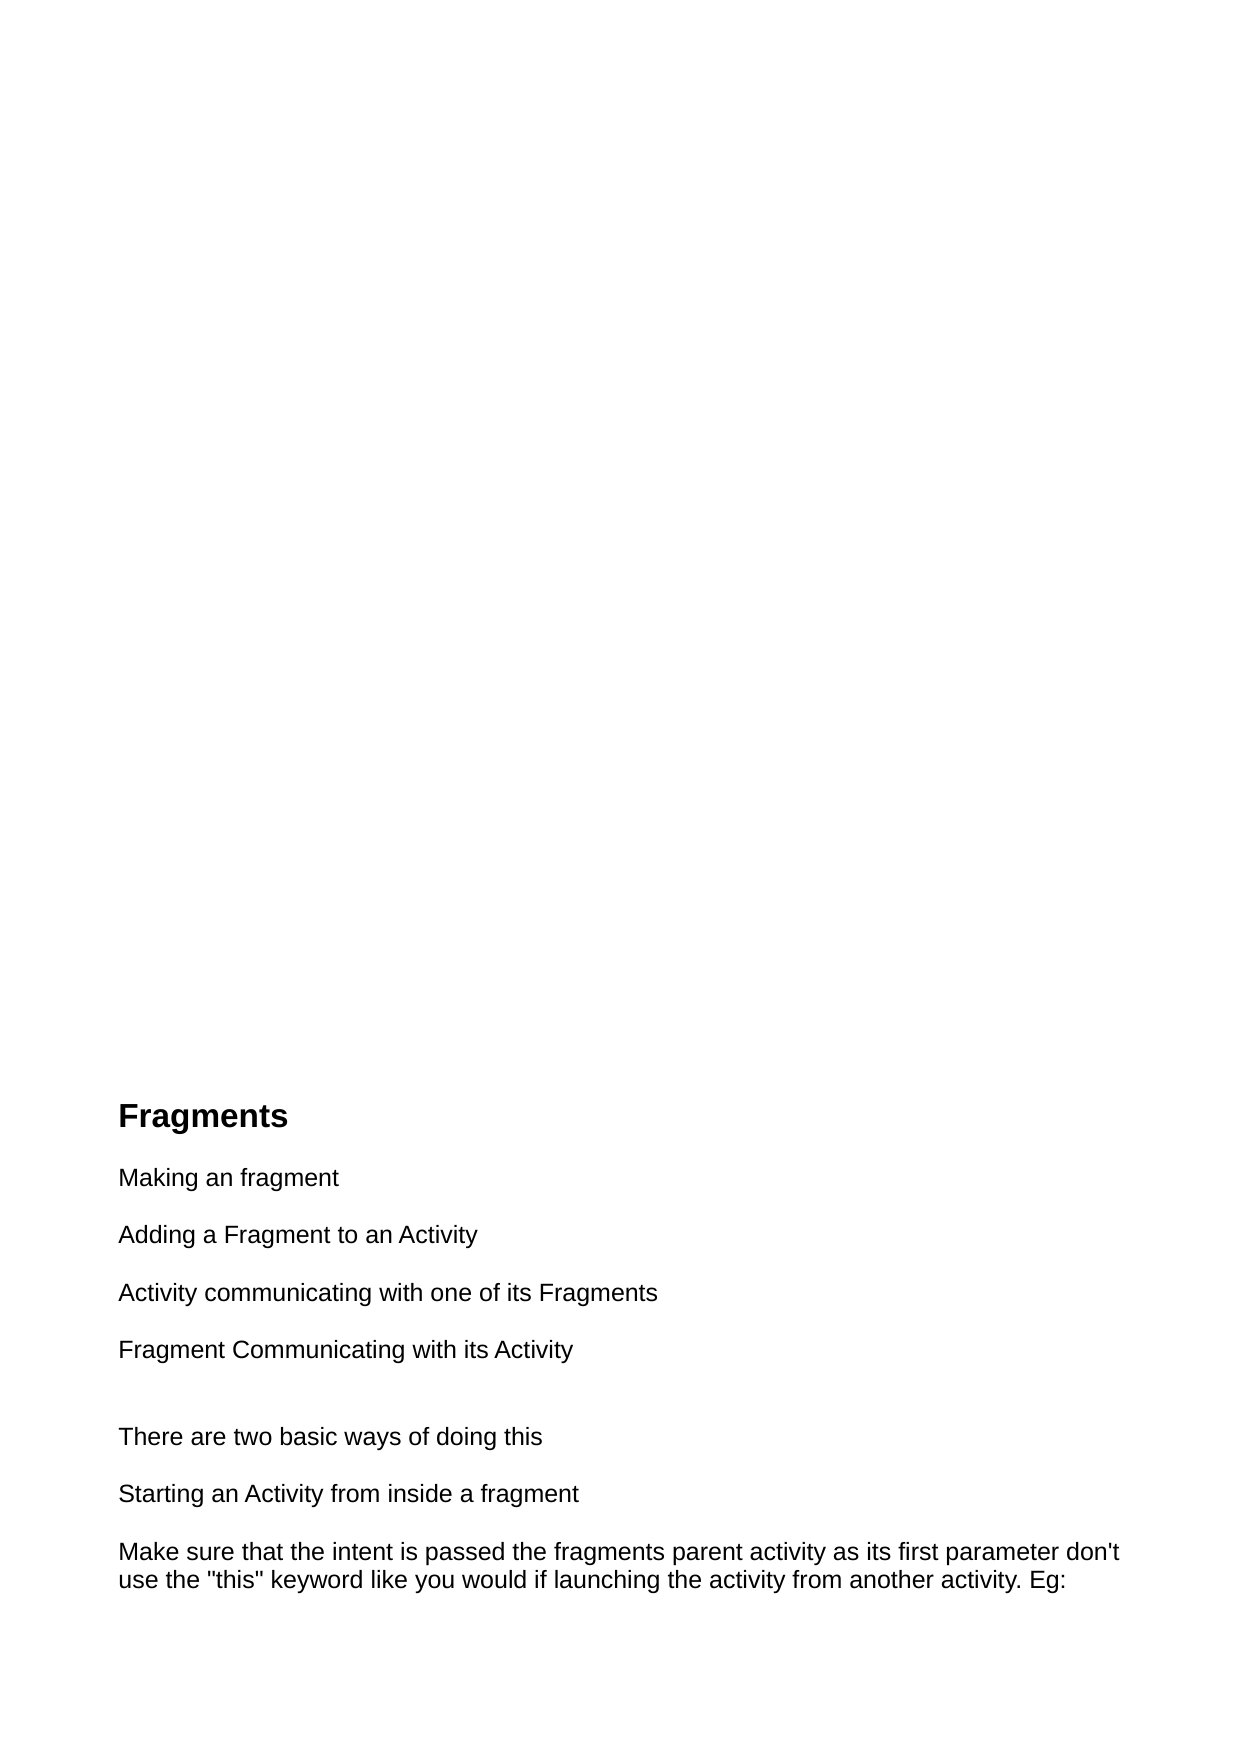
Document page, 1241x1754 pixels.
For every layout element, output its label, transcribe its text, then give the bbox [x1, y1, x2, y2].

text Activity communicating with one of its Fragments [118, 1278, 1122, 1307]
text There are two basic ways of doing this [118, 1422, 1122, 1450]
text Adding a Fragment to an Activity [118, 1220, 1122, 1249]
text Fragments [118, 1096, 1122, 1134]
text Make sure that the intent is passed the fragments parent activity as its first parameter don't use the "this" keyword like you would if launching the activity from another activity. Eg: [118, 1537, 1122, 1594]
text Fragment Communicating with its Activity [118, 1335, 1122, 1364]
text Starting an Activity from inside a fragment [118, 1479, 1122, 1508]
text Making an fragment [118, 1163, 1122, 1192]
